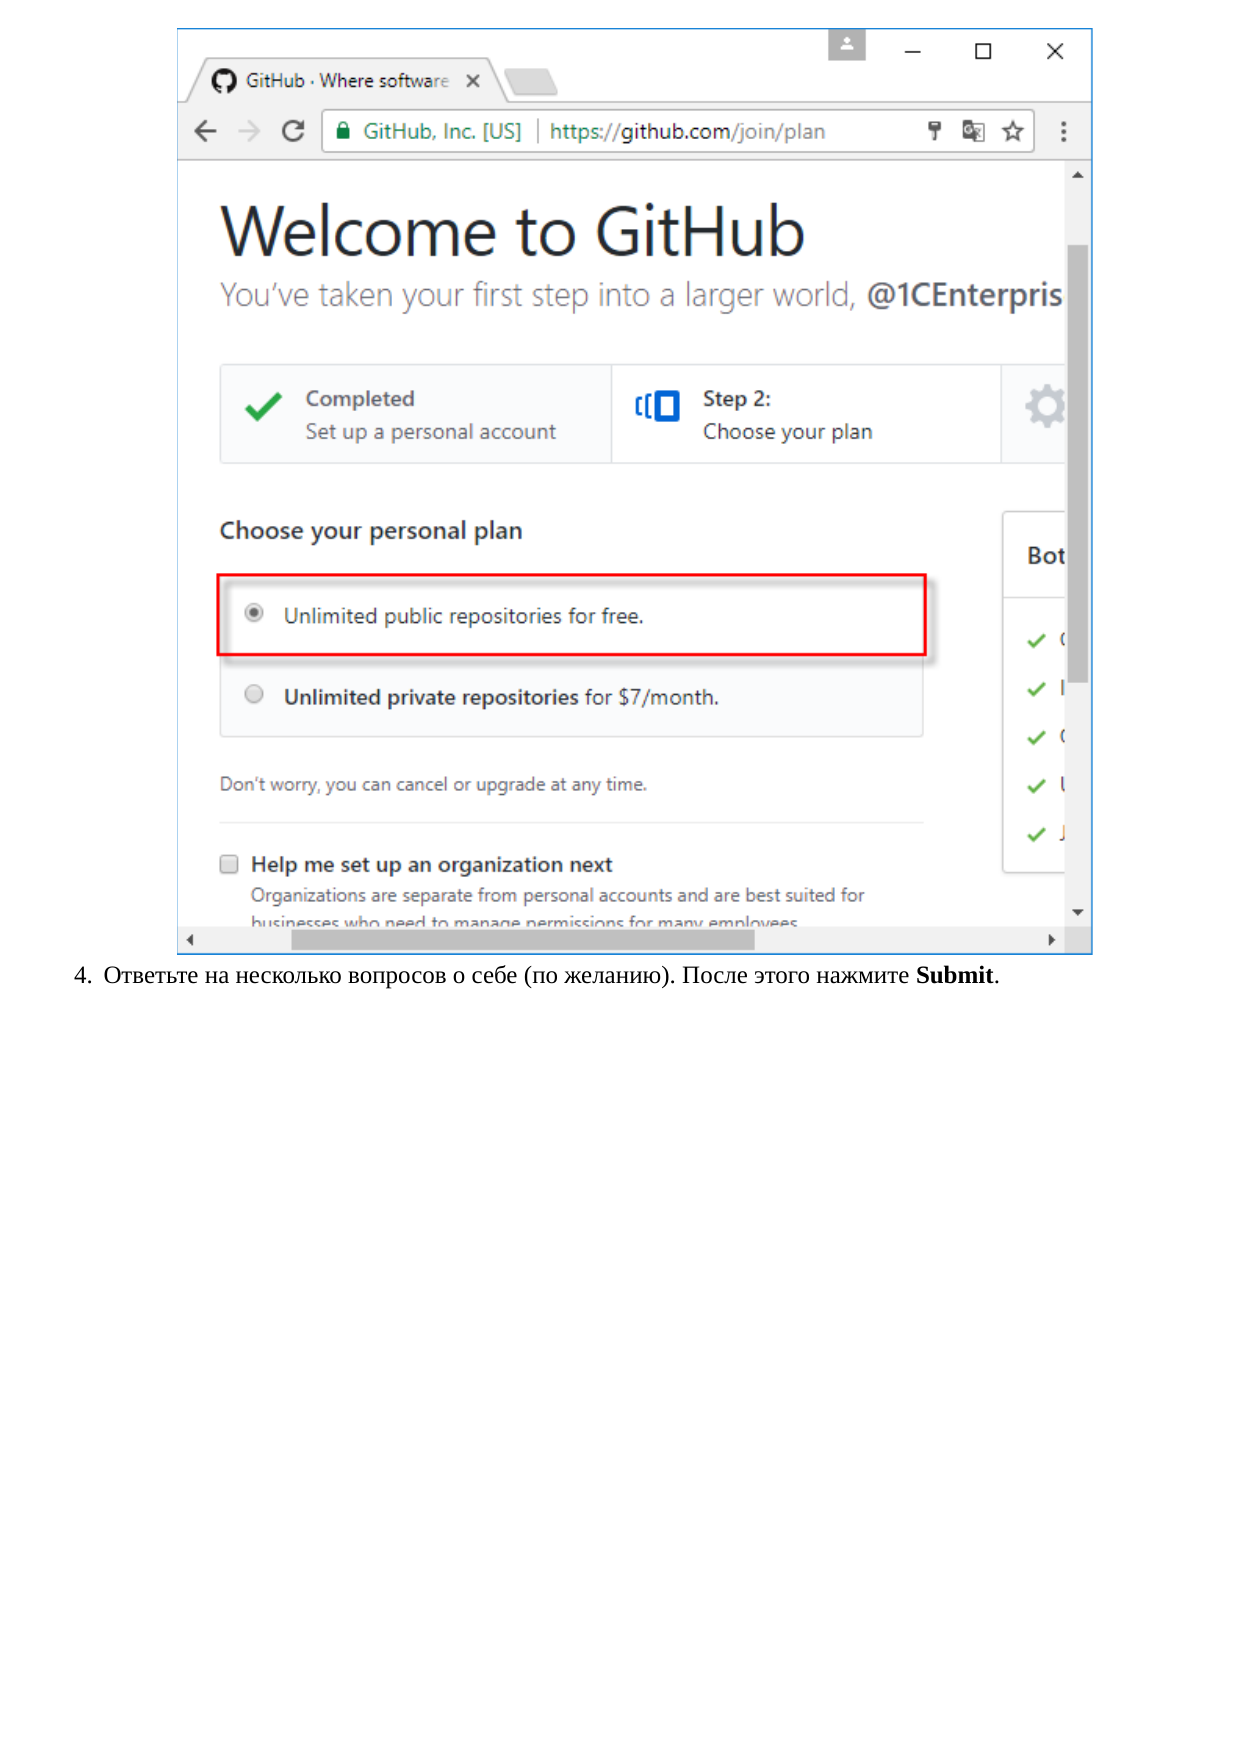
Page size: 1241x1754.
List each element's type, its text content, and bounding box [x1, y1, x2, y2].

list Ответьте на несколько вопросов о себе (по желанию). После этого нажмите Submit. [74, 960, 1211, 989]
picture [177, 28, 1093, 955]
